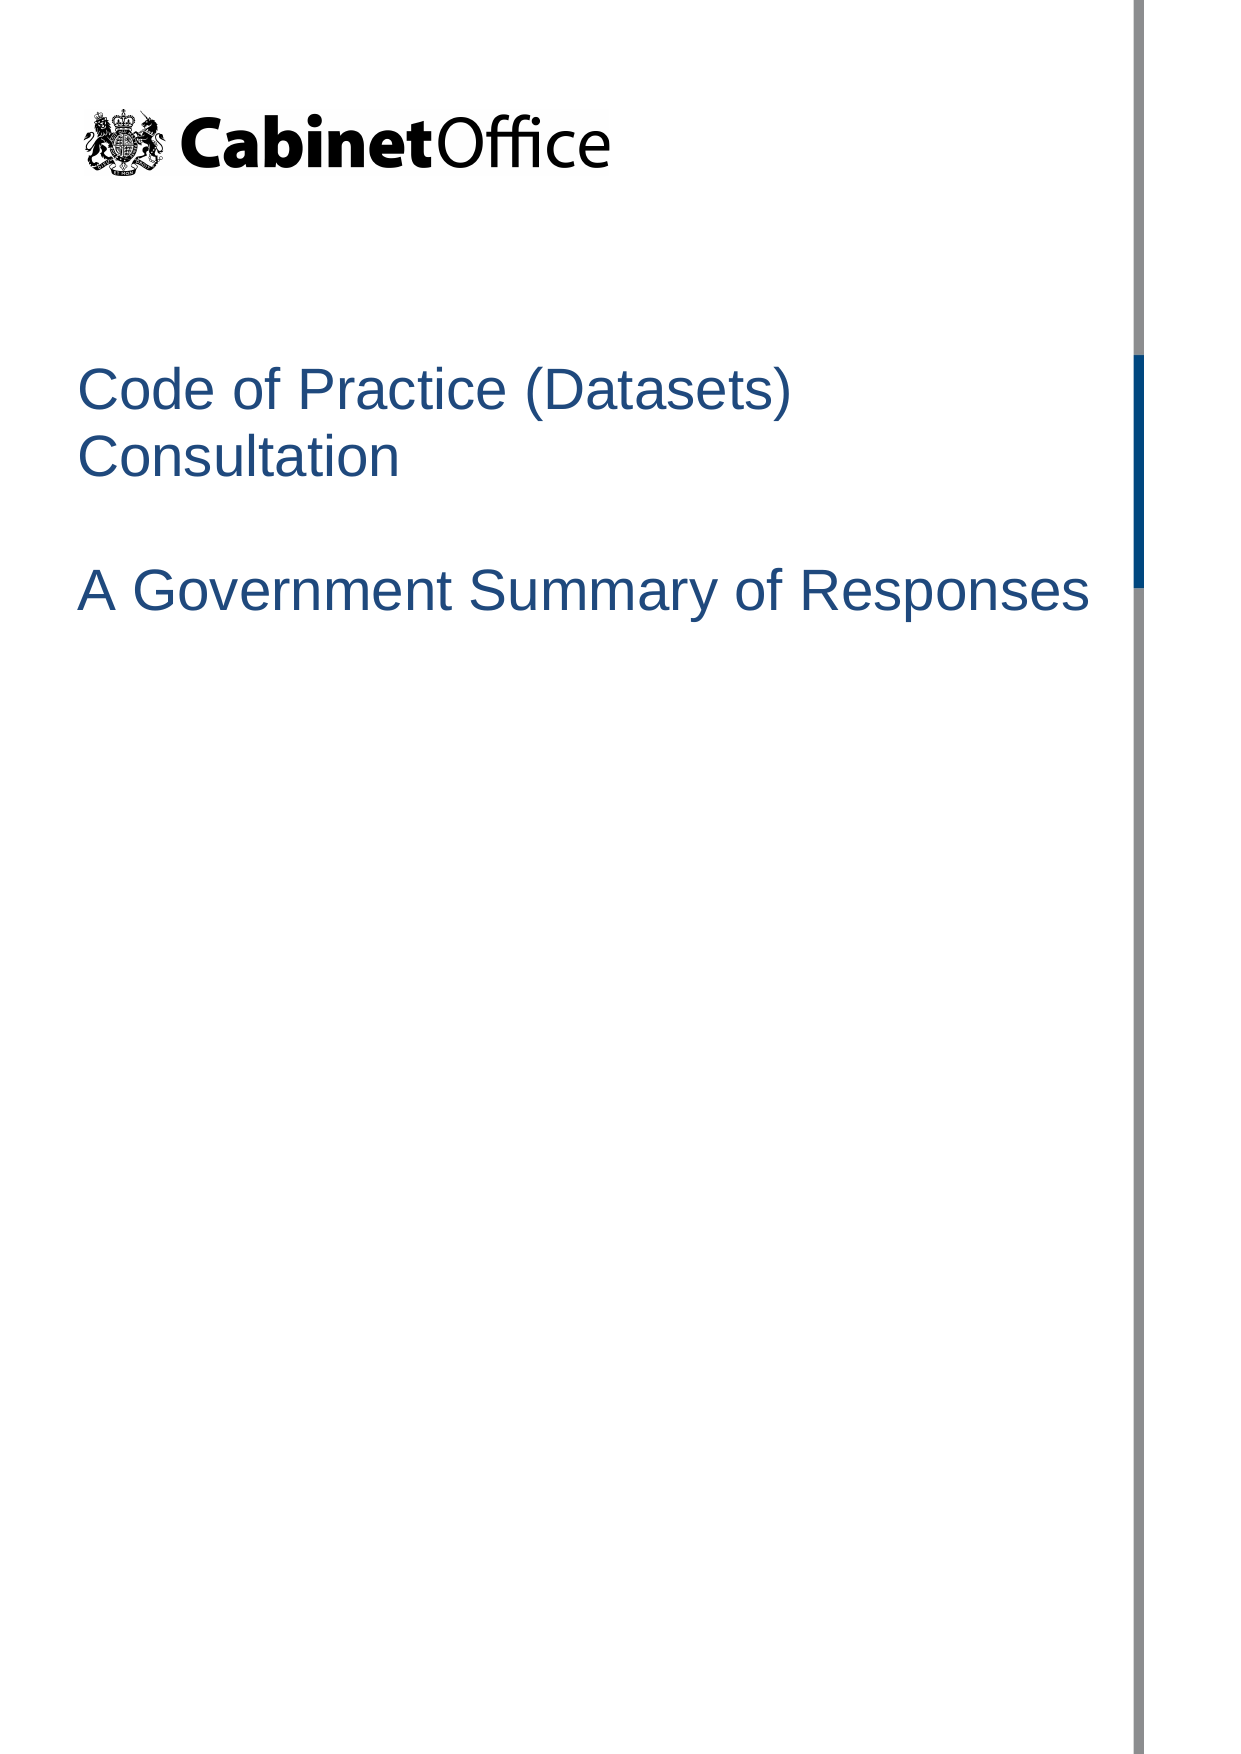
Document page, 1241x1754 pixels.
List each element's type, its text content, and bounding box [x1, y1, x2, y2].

text [1144, 421, 1163, 488]
text A Government Summary of Responses [77, 556, 1133, 623]
text [1144, 354, 1163, 421]
text [1144, 556, 1163, 623]
picture [1133, 0, 1144, 1754]
text Code of Practice (Datasets) [77, 354, 1133, 421]
text Consultation [77, 421, 1133, 488]
picture [83, 109, 610, 176]
